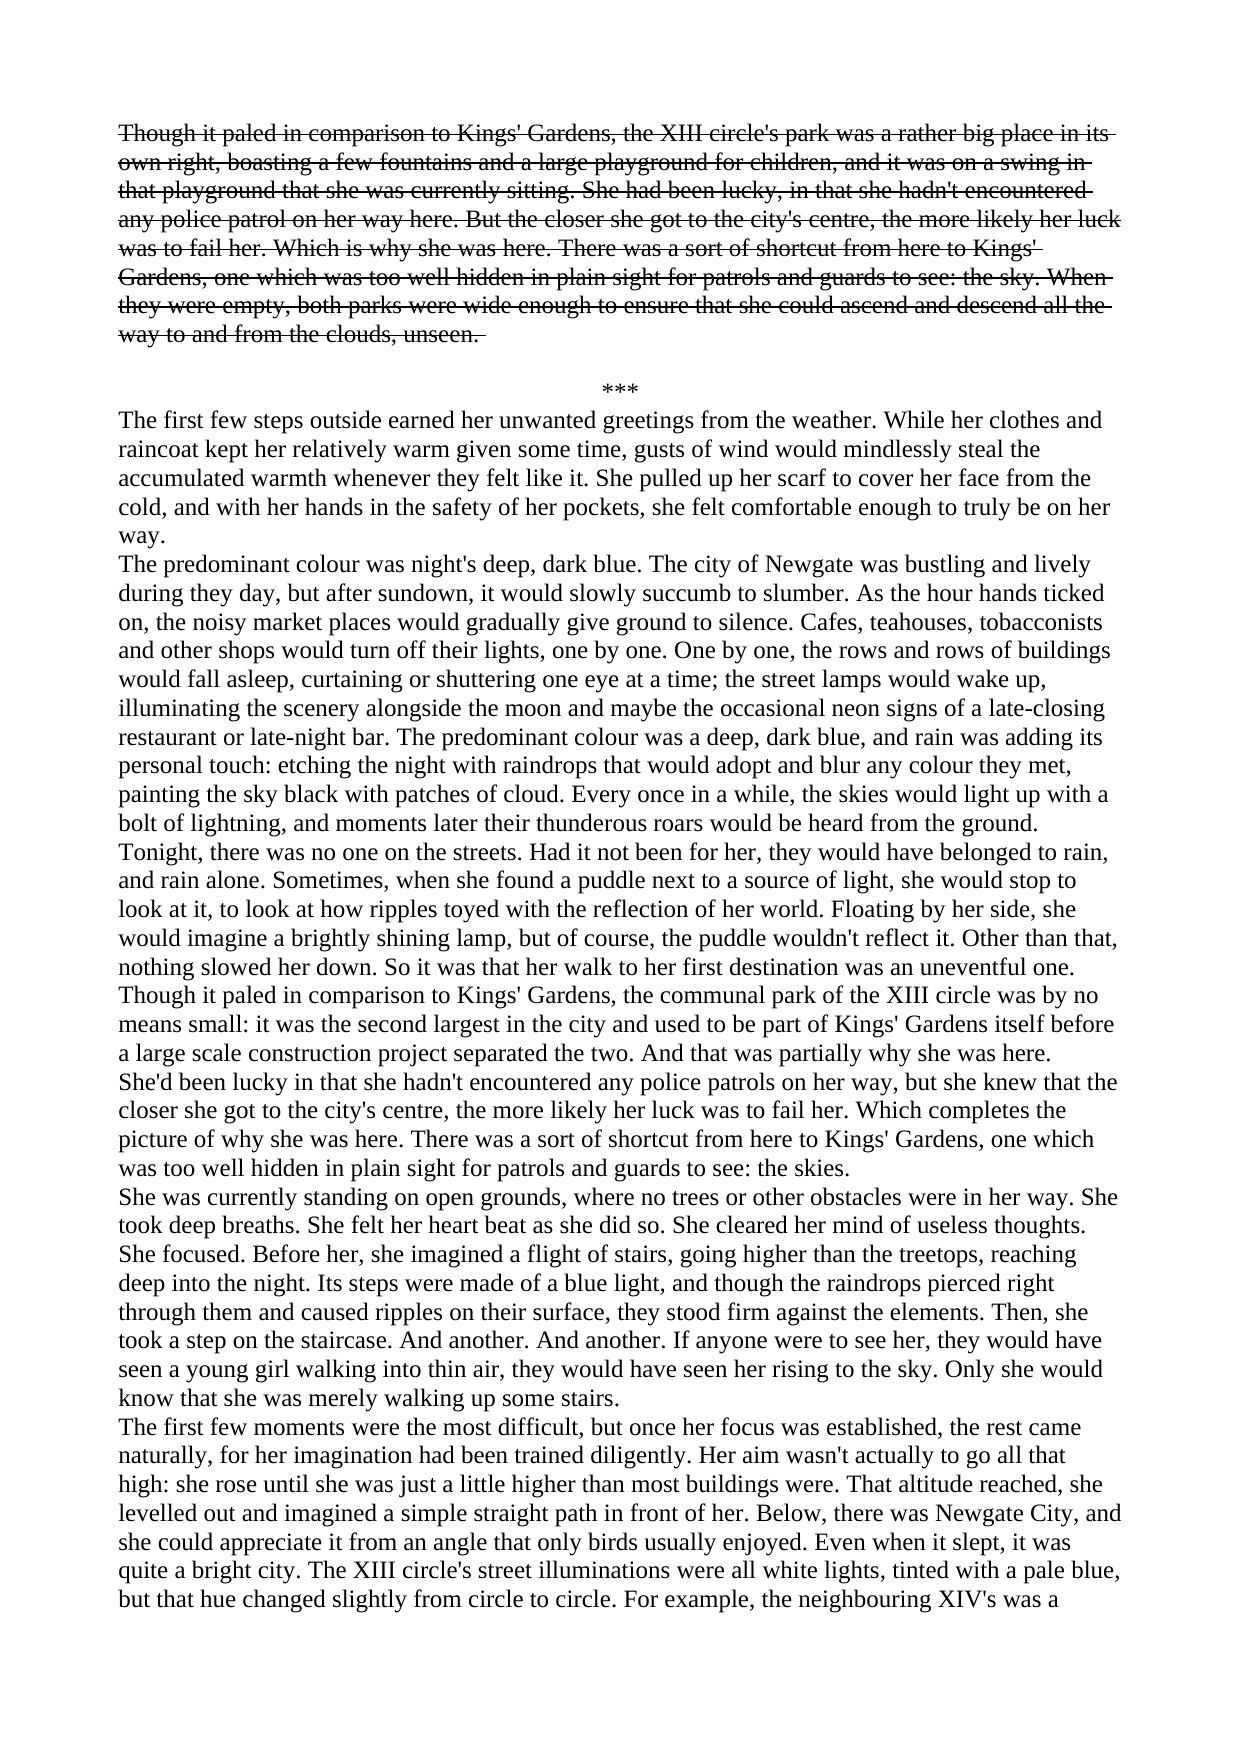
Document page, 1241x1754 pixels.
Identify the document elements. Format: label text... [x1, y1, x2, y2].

text She was currently standing on open grounds, where no trees or other obstacles were in her way. She took deep breaths. She felt her heart beat as she did so. She cleared her mind of useless thoughts. She focused. Before her, she imagined a flight of stairs, going higher than the treetops, reaching deep into the night. Its steps were made of a blue light, and though the raindrops pierced right through them and caused ripples on their surface, they stood firm against the elements. Then, she took a step on the staircase. And another. And another. If anyone were to see her, they would have seen a young girl walking into thin air, they would have seen her rising to the sky. Only she would know that she was merely walking up some stairs. [118, 1182, 1122, 1412]
text The first few moments were the most difficult, but once her focus was established, the rest came naturally, for her imagination had been trained diligently. Her aim wasn't actually to go all that high: she rose until she was just a little higher than most buildings were. That altitude reached, she levelled out and imagined a simple straight path in front of her. Below, there was Newgate City, and she could appreciate it from an angle that only birds usually enjoyed. Even when it slept, it was quite a bright city. The XIII circle's street illuminations were all white lights, tinted with a pale blue, but that hue changed slightly from circle to circle. For example, the neighbouring XIV's was a [118, 1412, 1122, 1613]
text The first few steps outside earned her unwanted greetings from the weather. While her clothes and raincoat kept her relatively warm given some time, gusts of wind would mindlessly steal the accumulated warmth whenever they felt like it. She pulled up her scarf to cover her face from the cold, and with her hands in the safety of her pockets, she felt comfortable enough to truly be on her way. [118, 406, 1122, 549]
text Tonight, there was no one on the streets. Had it not been for her, they would have belonged to rain, and rain alone. Sometimes, when she found a puddle next to a source of light, she would stop to look at it, to look at how ripples toyed with the reflection of her world. Floating by her side, she would imagine a brightly shining lamp, but of course, the puddle wouldn't reflect it. Other than that, nothing slowed her down. So it was that her walk to her first destination was an uneventful one. Though it paled in comparison to Kings' Gardens, the communal park of the XIII circle was by no means small: it was the second largest in the city and used to be part of Kings' Gardens itself before a large scale construction project separated the two. And that was partially why she was here. [118, 837, 1122, 1067]
text The predominant colour was night's deep, dark blue. The city of Newgate was bustling and lively during they day, but after sundown, it would slowly succumb to slumber. As the hour hands ticked on, the noisy market places would gradually give ground to silence. Cafes, teahouses, tobacconists and other shops would turn off their lights, one by one. One by one, the rows and rows of buildings would fall asleep, curtaining or shuttering one eye at a time; the street lamps would wake up, illuminating the scenery alongside the moon and maybe the occasional neon signs of a late-closing restaurant or late-night bar. The predominant colour was a deep, dark blue, and rain was adding its personal touch: etching the night with raindrops that would adopt and blur any colour they met, painting the sky black with patches of cloud. Every once in a while, the skies would light up with a bolt of lightning, and moments later their thunderous roars would be heard from the ground. [118, 549, 1122, 837]
text She'd been lucky in that she hadn't encountered any police patrols on her way, but she knew that the closer she got to the city's centre, the more likely her luck was to fail her. Which completes the picture of why she was here. There was a sort of shortcut from here to Kings' Gardens, one which was too well hidden in plain sight for patrols and guards to see: the skies. [118, 1067, 1122, 1182]
text *** [118, 377, 1122, 406]
text Though it paled in comparison to Kings' Gardens, the XIII circle's park was a rather big place in its own right, boasting a few fountains and a large playground for children, and it was on a swing in that playground that she was currently sitting. She had been lucky, in that she hadn't encountered any police patrol on her way here. But the closer she got to the city's centre, the more likely her luck was to fail her. Which is why she was here. There was a sort of shortcut from here to Kings' Gardens, one which was too well hidden in plain sight for patrols and guards to see: the sky. When they were empty, both parks were wide enough to ensure that she could ascend and descend all the way to and from the clouds, unseen. [118, 118, 1122, 348]
